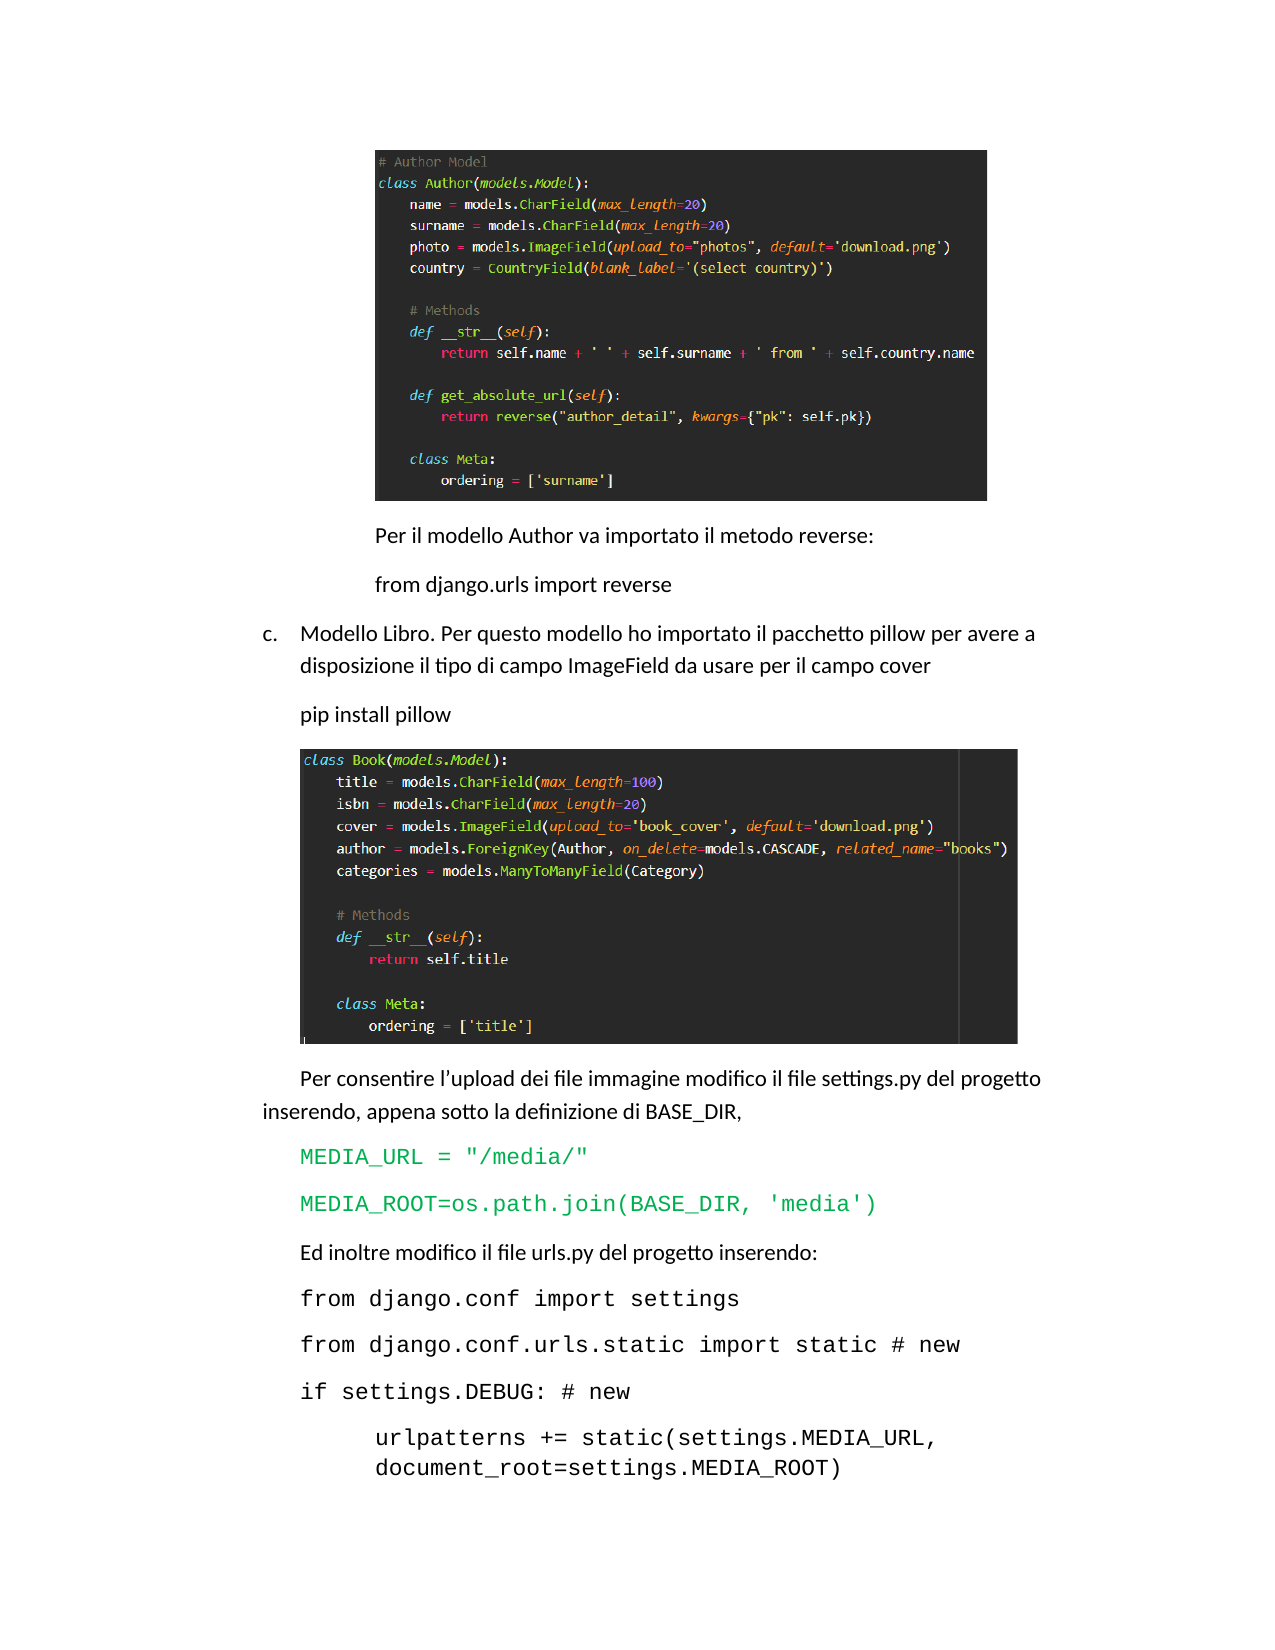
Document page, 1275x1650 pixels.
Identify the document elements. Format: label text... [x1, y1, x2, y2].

text pip install pillow [262, 700, 1125, 728]
text urlpatterns += static(settings.MEDIA_URL, document_root=settings.MEDIA_ROOT) [375, 1427, 1125, 1482]
text if settings.DEBUG: # new [262, 1380, 1125, 1406]
list Per il modello Author va importato il metodo reverse: [375, 522, 1125, 550]
text from django.conf.urls.static import static # new [262, 1334, 1125, 1360]
text Ed inoltre modifico il file urls.py del progetto inserendo: [262, 1238, 1125, 1267]
text MEDIA_ROOT=os.path.join(BASE_DIR, 'media') [262, 1192, 1125, 1218]
text MEDIA_URL = "/media/" [262, 1146, 1125, 1172]
text Per consentire l’upload dei file immagine modifico il file settings.py del progetto inserendo, appena sotto la definizione di BASE_DIR, [262, 1064, 1125, 1125]
text from django.conf import settings [262, 1287, 1125, 1313]
list Modello Libro. Per questo modello ho importato il pacchetto pillow per avere a disposizione il tipo di campo ImageField da usare per il campo cover [262, 619, 1125, 679]
list from django.urls import reverse [375, 571, 1125, 598]
